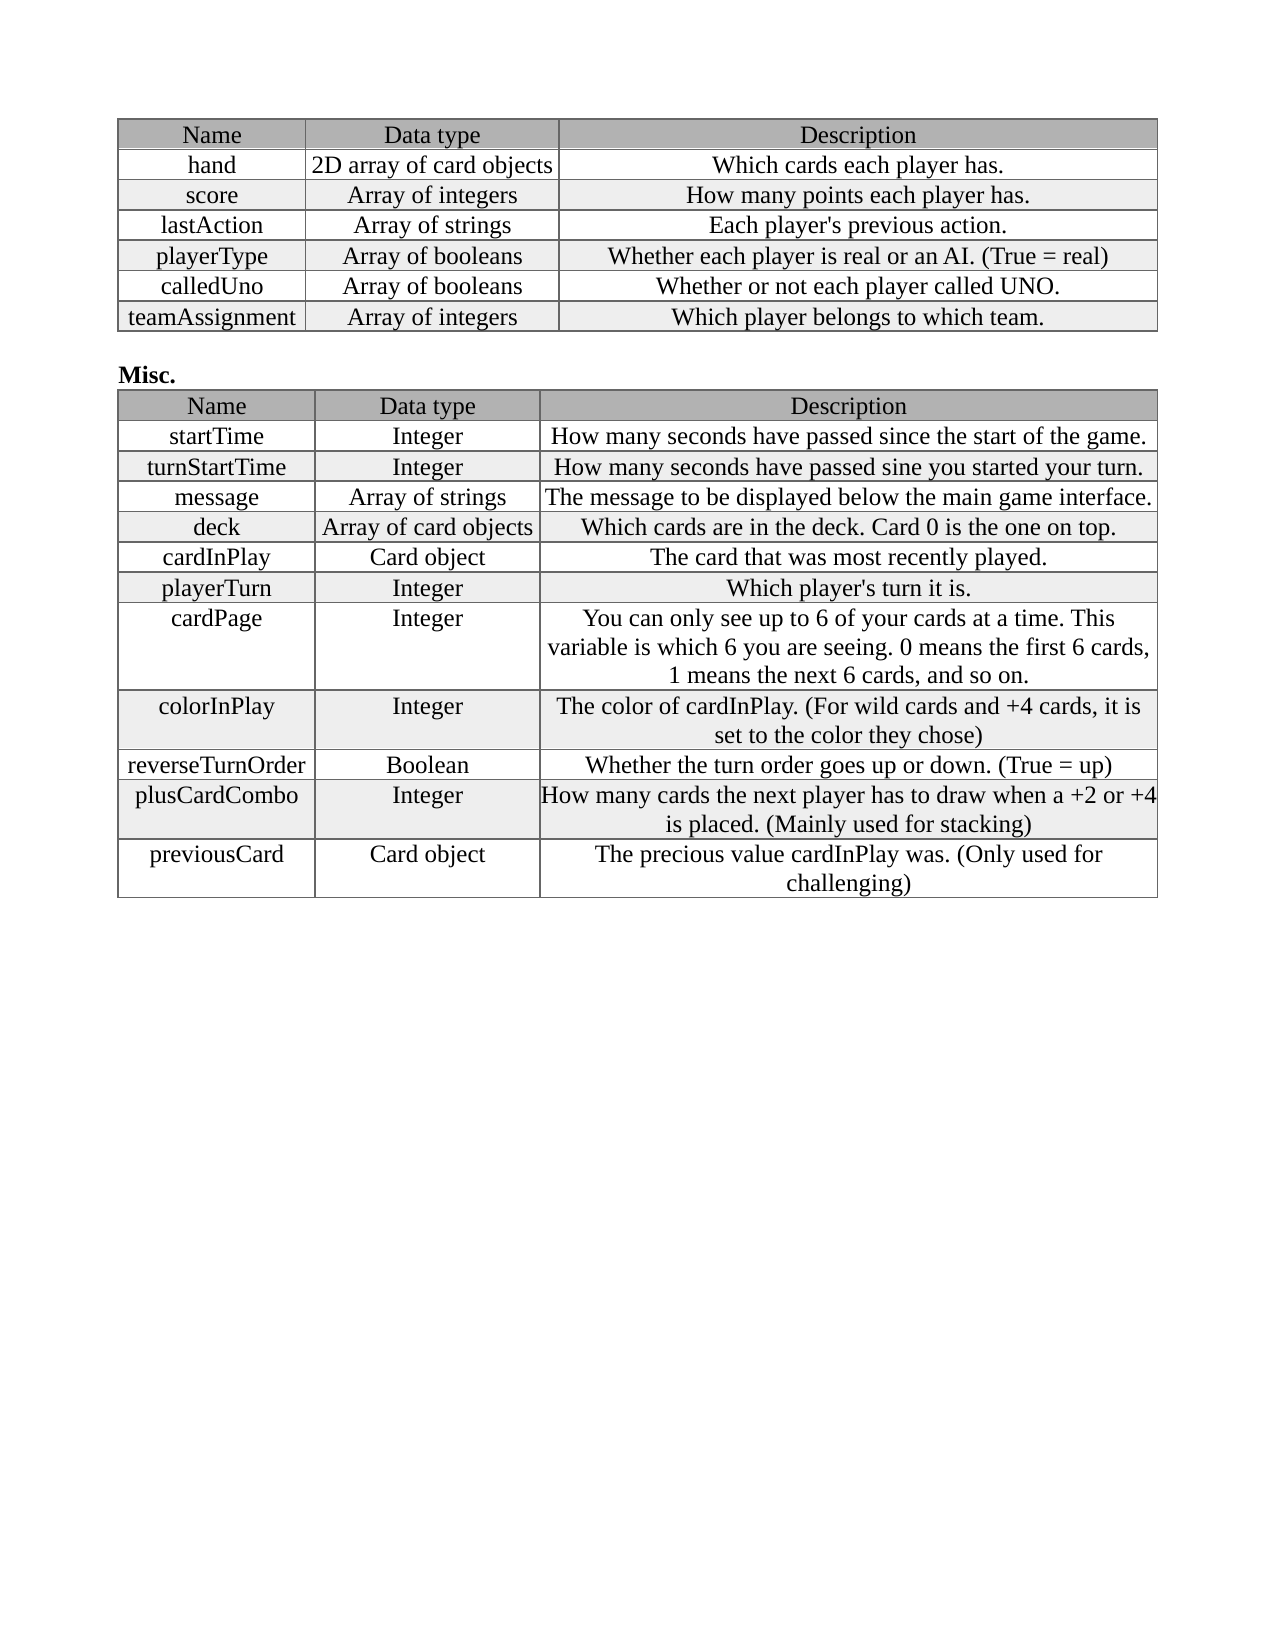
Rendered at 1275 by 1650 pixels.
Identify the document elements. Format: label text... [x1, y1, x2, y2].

table_cell message [119, 482, 314, 511]
table_cell Each player's previous action. [560, 211, 1157, 239]
table_cell deck [119, 512, 314, 541]
table_cell calledUno [119, 271, 305, 300]
table_cell colorInPlay [119, 691, 314, 748]
table_cell How many seconds have passed sine you started your turn. [541, 452, 1157, 480]
table_cell lastAction [119, 211, 305, 239]
table_cell Array of integers [306, 302, 558, 330]
table_cell Integer [316, 421, 539, 450]
table_cell teamAssignment [119, 302, 305, 330]
table_cell Which cards each player has. [560, 150, 1157, 179]
table_header Data type [306, 120, 558, 148]
table_cell You can only see up to 6 of your cards at a time. This variable is which 6 you are seeing. 0 means the first 6 cards, 1 means the next 6 cards, and so on. [541, 603, 1157, 689]
table_cell cardInPlay [119, 543, 314, 571]
table_cell previousCard [119, 840, 314, 897]
table_cell 2D array of card objects [306, 150, 558, 179]
table_cell Array of strings [316, 482, 539, 511]
text Misc. [118, 361, 1157, 389]
table_cell startTime [119, 421, 314, 450]
table_cell plusCardCombo [119, 780, 314, 838]
table_cell Card object [316, 543, 539, 571]
table_cell Array of booleans [306, 241, 558, 270]
table_cell Integer [316, 780, 539, 838]
table_cell Whether each player is real or an AI. (True = real) [560, 241, 1157, 270]
table_cell The card that was most recently played. [541, 543, 1157, 571]
table_cell Integer [316, 691, 539, 748]
table_header Data type [316, 391, 539, 420]
table_cell How many points each player has. [560, 180, 1157, 209]
table_cell reverseTurnOrder [119, 750, 314, 779]
table_cell turnStartTime [119, 452, 314, 480]
table_cell The precious value cardInPlay was. (Only used for challenging) [541, 840, 1157, 897]
table_cell Integer [316, 573, 539, 602]
table_cell playerTurn [119, 573, 314, 602]
table_header Description [560, 120, 1157, 148]
table_cell How many seconds have passed since the start of the game. [541, 421, 1157, 450]
table_cell score [119, 180, 305, 209]
table_cell playerType [119, 241, 305, 270]
table_cell Integer [316, 452, 539, 480]
table_cell Array of strings [306, 211, 558, 239]
table_cell Card object [316, 840, 539, 897]
table_cell Which player's turn it is. [541, 573, 1157, 602]
table_cell Whether or not each player called UNO. [560, 271, 1157, 300]
table_cell Boolean [316, 750, 539, 779]
table_cell Array of card objects [316, 512, 539, 541]
table_cell Integer [316, 603, 539, 689]
table_cell Which player belongs to which team. [560, 302, 1157, 330]
table_cell hand [119, 150, 305, 179]
table_cell How many cards the next player has to draw when a +2 or +4 is placed. (Mainly used for stacking) [541, 780, 1157, 838]
table_cell The message to be displayed below the main game interface. [541, 482, 1157, 511]
table_cell Whether the turn order goes up or down. (True = up) [541, 750, 1157, 779]
table_cell cardPage [119, 603, 314, 689]
table_header Description [541, 391, 1157, 420]
table_cell Which cards are in the deck. Card 0 is the one on top. [541, 512, 1157, 541]
table_cell The color of cardInPlay. (For wild cards and +4 cards, it is set to the color they chose) [541, 691, 1157, 748]
table_header Name [119, 391, 314, 420]
table_header Name [119, 120, 305, 148]
table_cell Array of booleans [306, 271, 558, 300]
table_cell Array of integers [306, 180, 558, 209]
